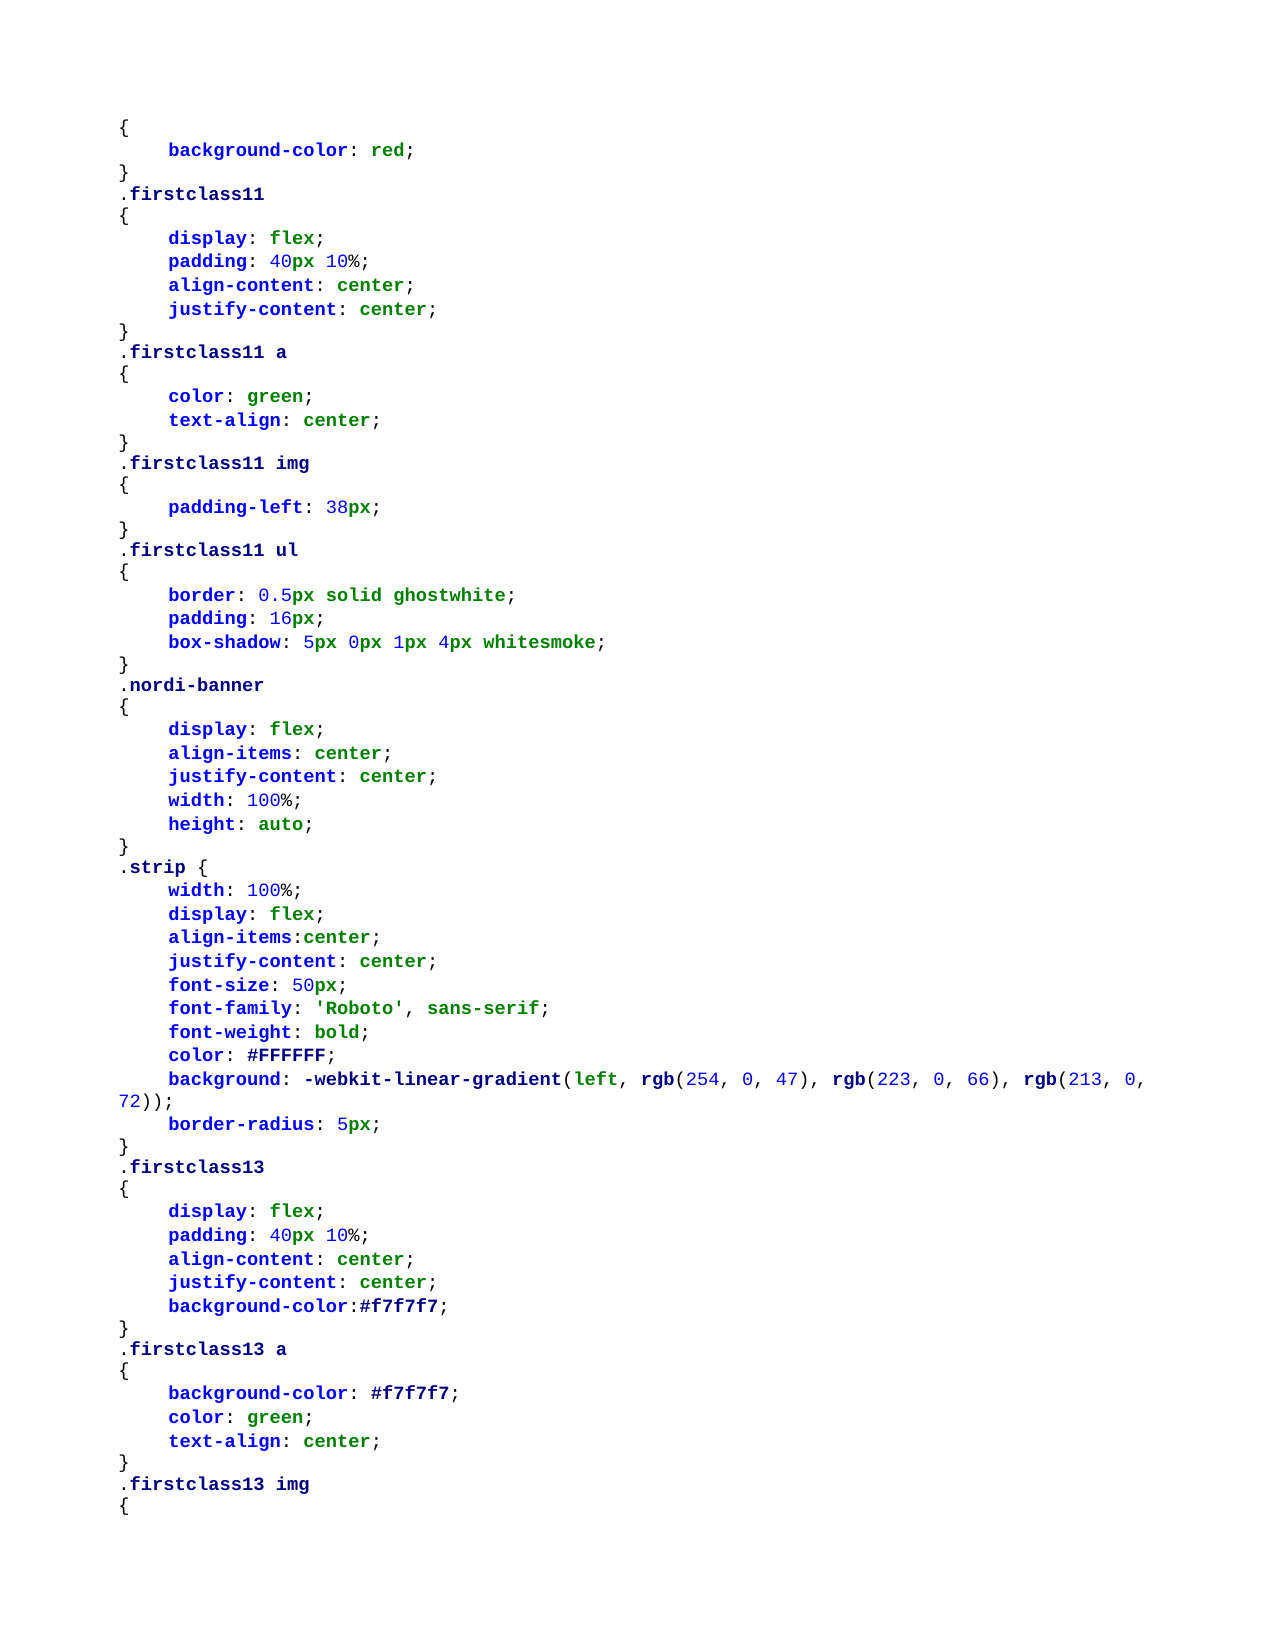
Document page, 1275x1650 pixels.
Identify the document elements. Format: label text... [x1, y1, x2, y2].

text border-radius: 5px; [118, 1113, 1157, 1137]
text padding: 16px; [118, 607, 1157, 631]
text { [118, 118, 1157, 139]
text align-items: center; [118, 742, 1157, 766]
text background-color: red; [118, 139, 1157, 163]
text text-align: center; [118, 1430, 1157, 1453]
text align-content: center; [118, 274, 1157, 298]
text background-color: #f7f7f7; [118, 1382, 1157, 1406]
text color: #FFFFFF; [118, 1044, 1157, 1068]
text { [118, 206, 1157, 227]
text border: 0.5px solid ghostwhite; [118, 583, 1157, 607]
text } [118, 321, 1157, 343]
text } [118, 1137, 1157, 1158]
text display: flex; [118, 1200, 1157, 1224]
text .firstclass11 ul [118, 541, 1157, 562]
text font-size: 50px; [118, 973, 1157, 997]
text .firstclass13 a [118, 1340, 1157, 1361]
text box-shadow: 5px 0px 1px 4px whitesmoke; [118, 631, 1157, 654]
text { [118, 475, 1157, 496]
text padding-left: 38px; [118, 496, 1157, 520]
text { [118, 1496, 1157, 1517]
text justify-content: center; [118, 298, 1157, 321]
text { [118, 562, 1157, 583]
text { [118, 1361, 1157, 1382]
text { [118, 697, 1157, 718]
text } [118, 163, 1157, 184]
text } [118, 1319, 1157, 1340]
text justify-content: center; [118, 1271, 1157, 1295]
text height: auto; [118, 813, 1157, 836]
text background-color:#f7f7f7; [118, 1295, 1157, 1319]
text color: green; [118, 385, 1157, 409]
text width: 100%; [118, 789, 1157, 813]
text background: -webkit-linear-gradient(left, rgb(254, 0, 47), rgb(223, 0, 66), rgb(213, 0, 72)); [118, 1068, 1157, 1113]
text .firstclass11 [118, 184, 1157, 206]
text text-align: center; [118, 409, 1157, 432]
text width: 100%; [118, 879, 1157, 903]
text display: flex; [118, 227, 1157, 250]
text color: green; [118, 1406, 1157, 1430]
text justify-content: center; [118, 766, 1157, 789]
text padding: 40px 10%; [118, 250, 1157, 274]
text .firstclass11 img [118, 454, 1157, 475]
text display: flex; [118, 903, 1157, 926]
text .strip { [118, 858, 1157, 879]
text font-weight: bold; [118, 1021, 1157, 1044]
text .firstclass11 a [118, 343, 1157, 364]
text .firstclass13 [118, 1158, 1157, 1179]
text } [118, 654, 1157, 676]
text display: flex; [118, 718, 1157, 742]
text justify-content: center; [118, 950, 1157, 973]
text { [118, 1179, 1157, 1200]
text { [118, 364, 1157, 385]
text } [118, 432, 1157, 454]
text padding: 40px 10%; [118, 1224, 1157, 1248]
text .firstclass13 img [118, 1474, 1157, 1496]
text } [118, 1453, 1157, 1474]
text } [118, 520, 1157, 541]
text align-items:center; [118, 926, 1157, 950]
text font-family: 'Roboto', sans-serif; [118, 997, 1157, 1021]
text .nordi-banner [118, 676, 1157, 697]
text } [118, 836, 1157, 858]
text align-content: center; [118, 1248, 1157, 1271]
